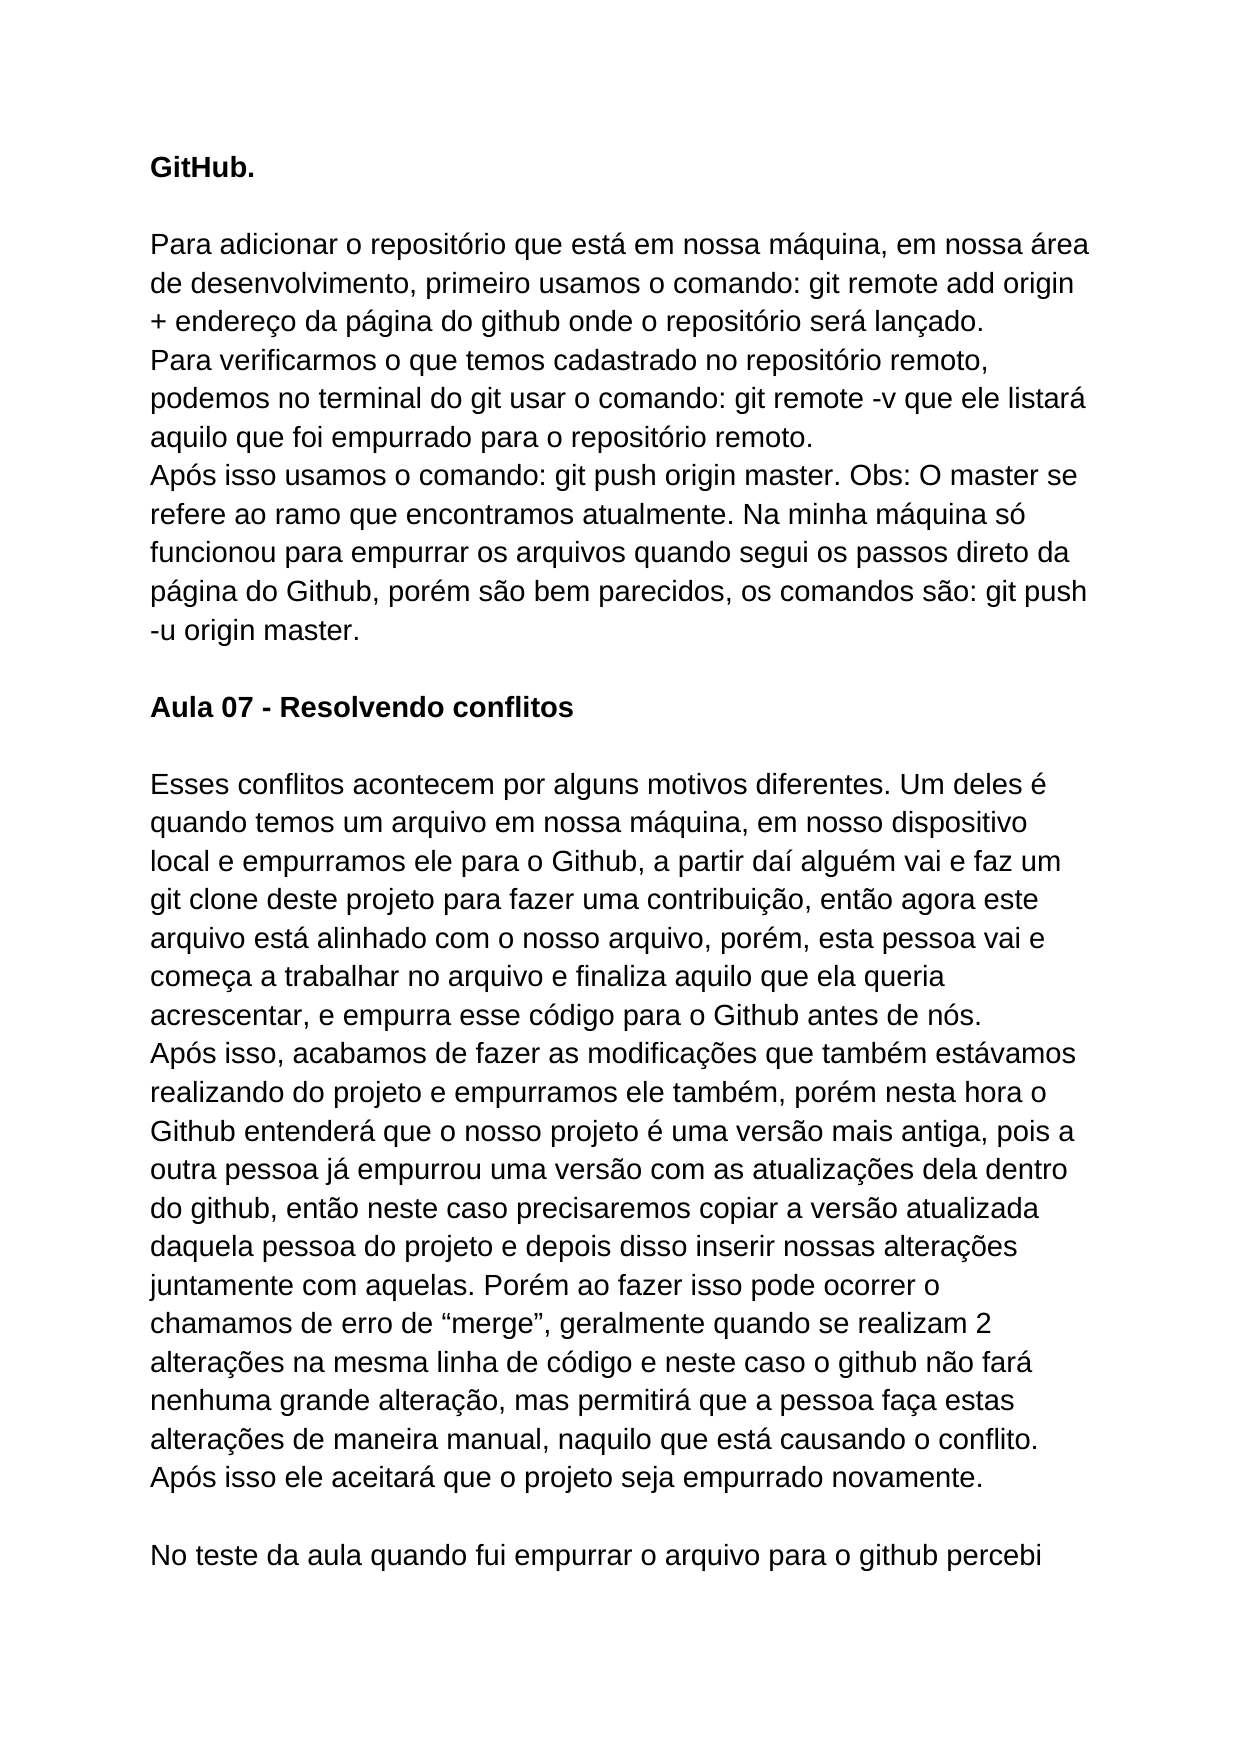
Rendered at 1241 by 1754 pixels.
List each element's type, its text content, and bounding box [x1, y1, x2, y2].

text Após isso ele aceitará que o projeto seja empurrado novamente. [150, 1460, 1090, 1494]
text Para verificarmos o que temos cadastrado no repositório remoto, podemos no terminal do git usar o comando: git remote -v que ele listará aquilo que foi empurrado para o repositório remoto. [150, 343, 1090, 453]
text No teste da aula quando fui empurrar o arquivo para o github percebi [150, 1537, 1090, 1571]
text Após isso usamos o comando: git push origin master. Obs: O master se refere ao ramo que encontramos atualmente. Na minha máquina só funcionou para empurrar os arquivos quando segui os passos direto da página do Github, porém são bem parecidos, os comandos são: git push -u origin master. [150, 458, 1090, 646]
text Para adicionar o repositório que está em nossa máquina, em nossa área de desenvolvimento, primeiro usamos o comando: git remote add origin + endereço da página do github onde o repositório será lançado. [150, 227, 1090, 338]
text Aula 07 - Resolvendo conflitos [150, 689, 1090, 723]
text Esses conflitos acontecem por alguns motivos diferentes. Um deles é quando temos um arquivo em nossa máquina, em nosso dispositivo local e empurramos ele para o Github, a partir daí alguém vai e faz um git clone deste projeto para fazer uma contribuição, então agora este arquivo está alinhado com o nosso arquivo, porém, esta pessoa vai e começa a trabalhar no arquivo e finaliza aquilo que ela queria acrescentar, e empurra esse código para o Github antes de nós. [150, 767, 1090, 1031]
text Após isso, acabamos de fazer as modificações que também estávamos realizando do projeto e empurramos ele também, porém nesta hora o Github entenderá que o nosso projeto é uma versão mais antiga, pois a outra pessoa já empurrou uma versão com as atualizações dela dentro do github, então neste caso precisaremos copiar a versão atualizada daquela pessoa do projeto e depois disso inserir nossas alterações juntamente com aquelas. Porém ao fazer isso pode ocorrer o chamamos de erro de “merge”, geralmente quando se realizam 2 alterações na mesma linha de código e neste caso o github não fará nenhuma grande alteração, mas permitirá que a pessoa faça estas alterações de maneira manual, naquilo que está causando o conflito. [150, 1036, 1090, 1455]
text GitHub. [150, 150, 1090, 183]
